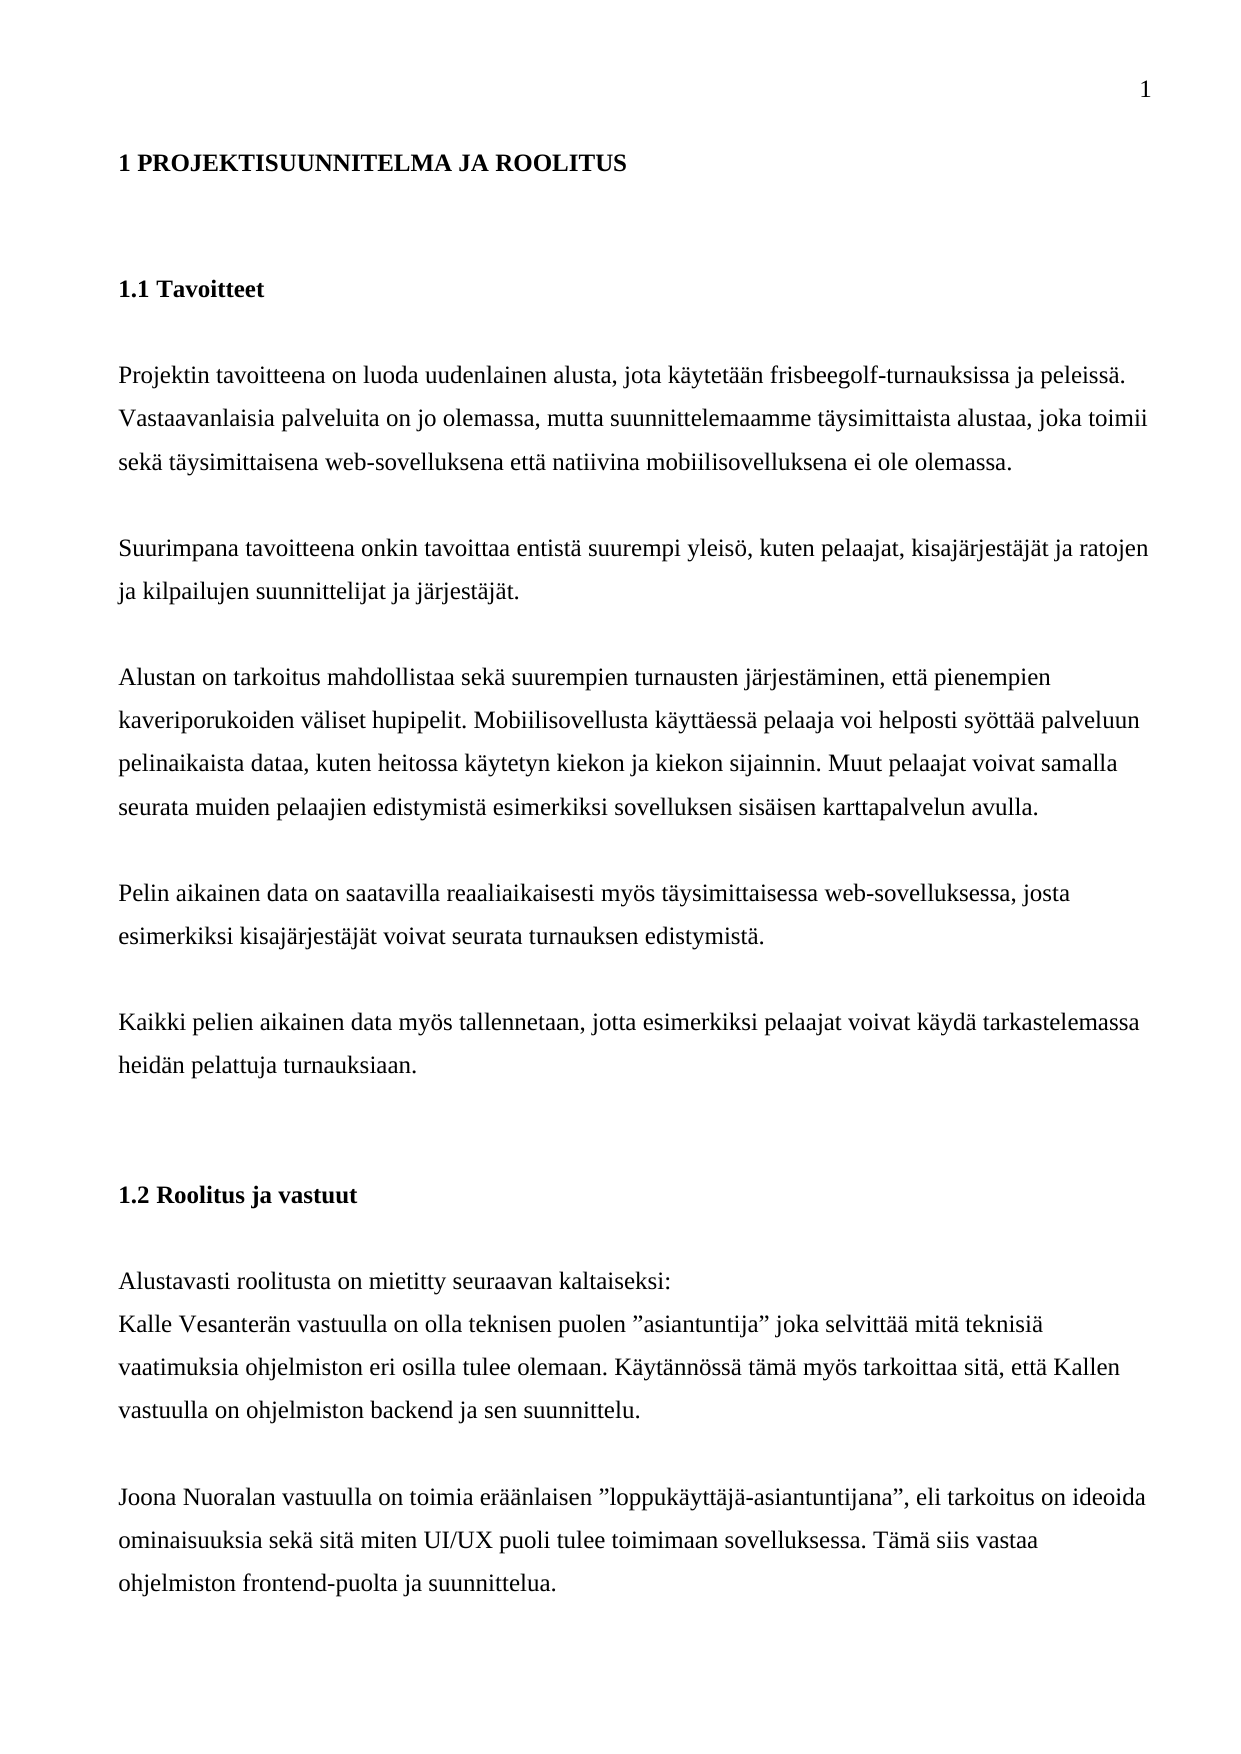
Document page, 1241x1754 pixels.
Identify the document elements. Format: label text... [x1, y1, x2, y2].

text Kalle Vesanterän vastuulla on olla teknisen puolen ”asiantuntija” joka selvittää mitä teknisiä vaatimuksia ohjelmiston eri osilla tulee olemaan. Käytännössä tämä myös tarkoittaa sitä, että Kallen vastuulla on ohjelmiston backend ja sen suunnittelu. [118, 1309, 1152, 1424]
text Alustavasti roolitusta on mietitty seuraavan kaltaiseksi: [118, 1266, 1152, 1295]
subtitle Projektisuunnitelma ja roolitus [118, 148, 1152, 176]
subtitle Tavoitteet [118, 274, 1152, 303]
text Projektin tavoitteena on luoda uudenlainen alusta, jota käytetään frisbeegolf-turnauksissa ja peleissä. Vastaavanlaisia palveluita on jo olemassa, mutta suunnittelemaamme täysimittaista alustaa, joka toimii sekä täysimittaisena web-sovelluksena että natiivina mobiilisovelluksena ei ole olemassa. [118, 360, 1152, 475]
text Alustan on tarkoitus mahdollistaa sekä suurempien turnausten järjestäminen, että pienempien kaveriporukoiden väliset hupipelit. Mobiilisovellusta käyttäessä pelaaja voi helposti syöttää palveluun pelinaikaista dataa, kuten heitossa käytetyn kiekon ja kiekon sijainnin. Muut pelaajat voivat samalla seurata muiden pelaajien edistymistä esimerkiksi sovelluksen sisäisen karttapalvelun avulla. [118, 662, 1152, 820]
text Pelin aikainen data on saatavilla reaaliaikaisesti myös täysimittaisessa web-sovelluksessa, josta esimerkiksi kisajärjestäjät voivat seurata turnauksen edistymistä. [118, 878, 1152, 950]
text Joona Nuoralan vastuulla on toimia eräänlaisen ”loppukäyttäjä-asiantuntijana”, eli tarkoitus on ideoida ominaisuuksia sekä sitä miten UI/UX puoli tulee toimimaan sovelluksessa. Tämä siis vastaa ohjelmiston frontend-puolta ja suunnittelua. [118, 1482, 1152, 1597]
text Suurimpana tavoitteena onkin tavoittaa entistä suurempi yleisö, kuten pelaajat, kisajärjestäjät ja ratojen ja kilpailujen suunnittelijat ja järjestäjät. [118, 533, 1152, 605]
subtitle Roolitus ja vastuut [118, 1180, 1152, 1208]
text Kaikki pelien aikainen data myös tallennetaan, jotta esimerkiksi pelaajat voivat käydä tarkastelemassa heidän pelattuja turnauksiaan. [118, 1007, 1152, 1079]
